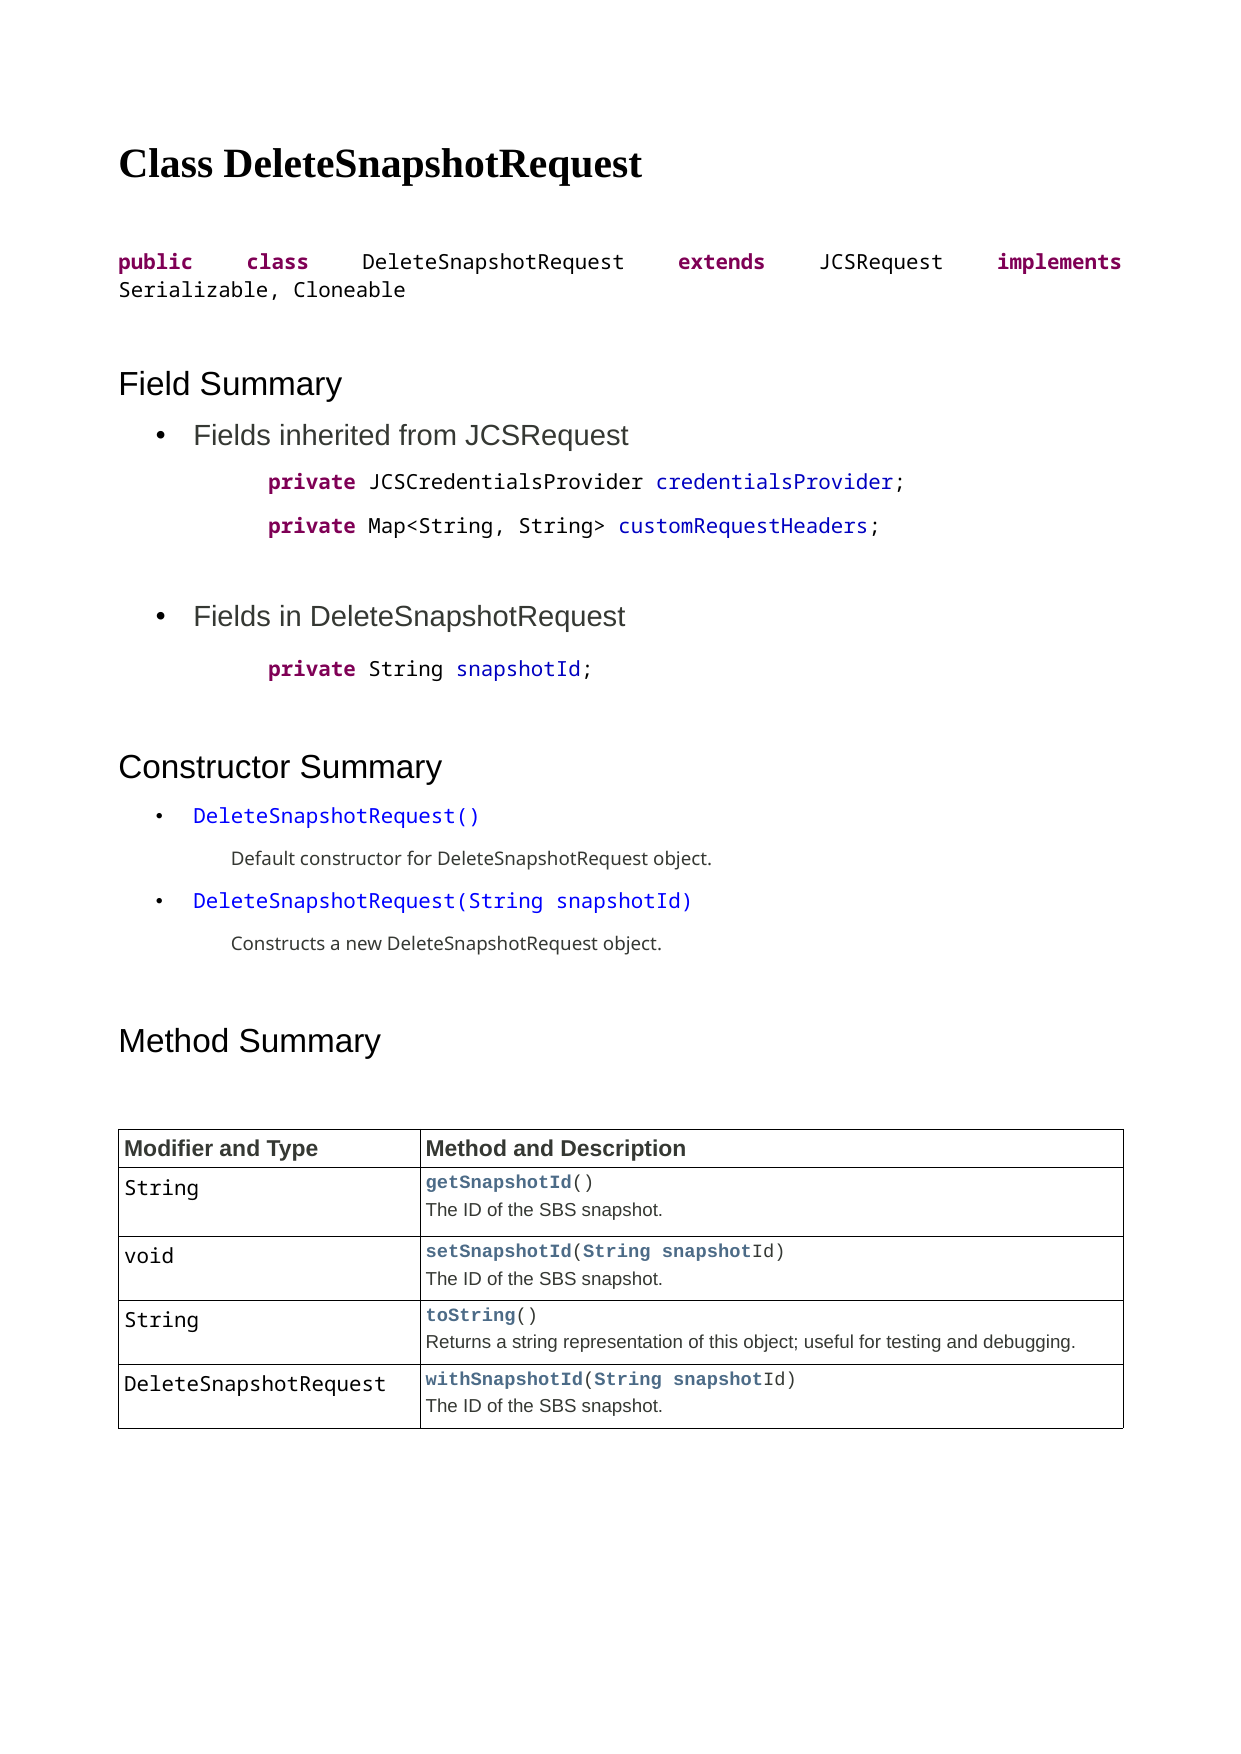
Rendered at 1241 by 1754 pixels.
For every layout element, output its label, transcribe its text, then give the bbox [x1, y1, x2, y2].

list Constructs a new DeleteSnapshotRequest object. [193, 930, 1122, 956]
subtitle Fields inherited from JCSRequest [156, 418, 1122, 452]
table_cell withSnapshotId(String snapshotId) The ID of the SBS snapshot. [421, 1365, 1123, 1427]
table_header Method and Description [421, 1130, 1123, 1167]
list DeleteSnapshotRequest(String snapshotId) [156, 886, 1122, 915]
list private JCSCredentialsProvider credentialsProvider; [231, 467, 1122, 496]
subtitle Fields in DeleteSnapshotRequest [156, 599, 1122, 633]
table_cell setSnapshotId(String snapshotId) The ID of the SBS snapshot. [421, 1237, 1123, 1299]
table_cell String [119, 1301, 420, 1363]
subtitle Field Summary [118, 364, 1122, 402]
text public class DeleteSnapshotRequest extends JCSRequest implements Serializable, Cloneable [118, 247, 1122, 304]
subtitle Method Summary [118, 1021, 1122, 1059]
list private Map<String, String> customRequestHeaders; [231, 511, 1122, 540]
table_cell DeleteSnapshotRequest [119, 1365, 420, 1427]
table_cell toString() Returns a string representation of this object; useful for testing and debugging. [421, 1301, 1123, 1363]
table_cell getSnapshotId() The ID of the SBS snapshot. [421, 1168, 1123, 1236]
table_cell void [119, 1237, 420, 1299]
list DeleteSnapshotRequest() [156, 801, 1122, 829]
subtitle Class DeleteSnapshotRequest [118, 139, 1122, 187]
list Default constructor for DeleteSnapshotRequest object. [193, 845, 1122, 871]
subtitle private String snapshotId; [118, 649, 1122, 682]
subtitle Constructor Summary [118, 747, 1122, 786]
table_header Modifier and Type [119, 1130, 420, 1167]
table_cell String [119, 1168, 420, 1236]
